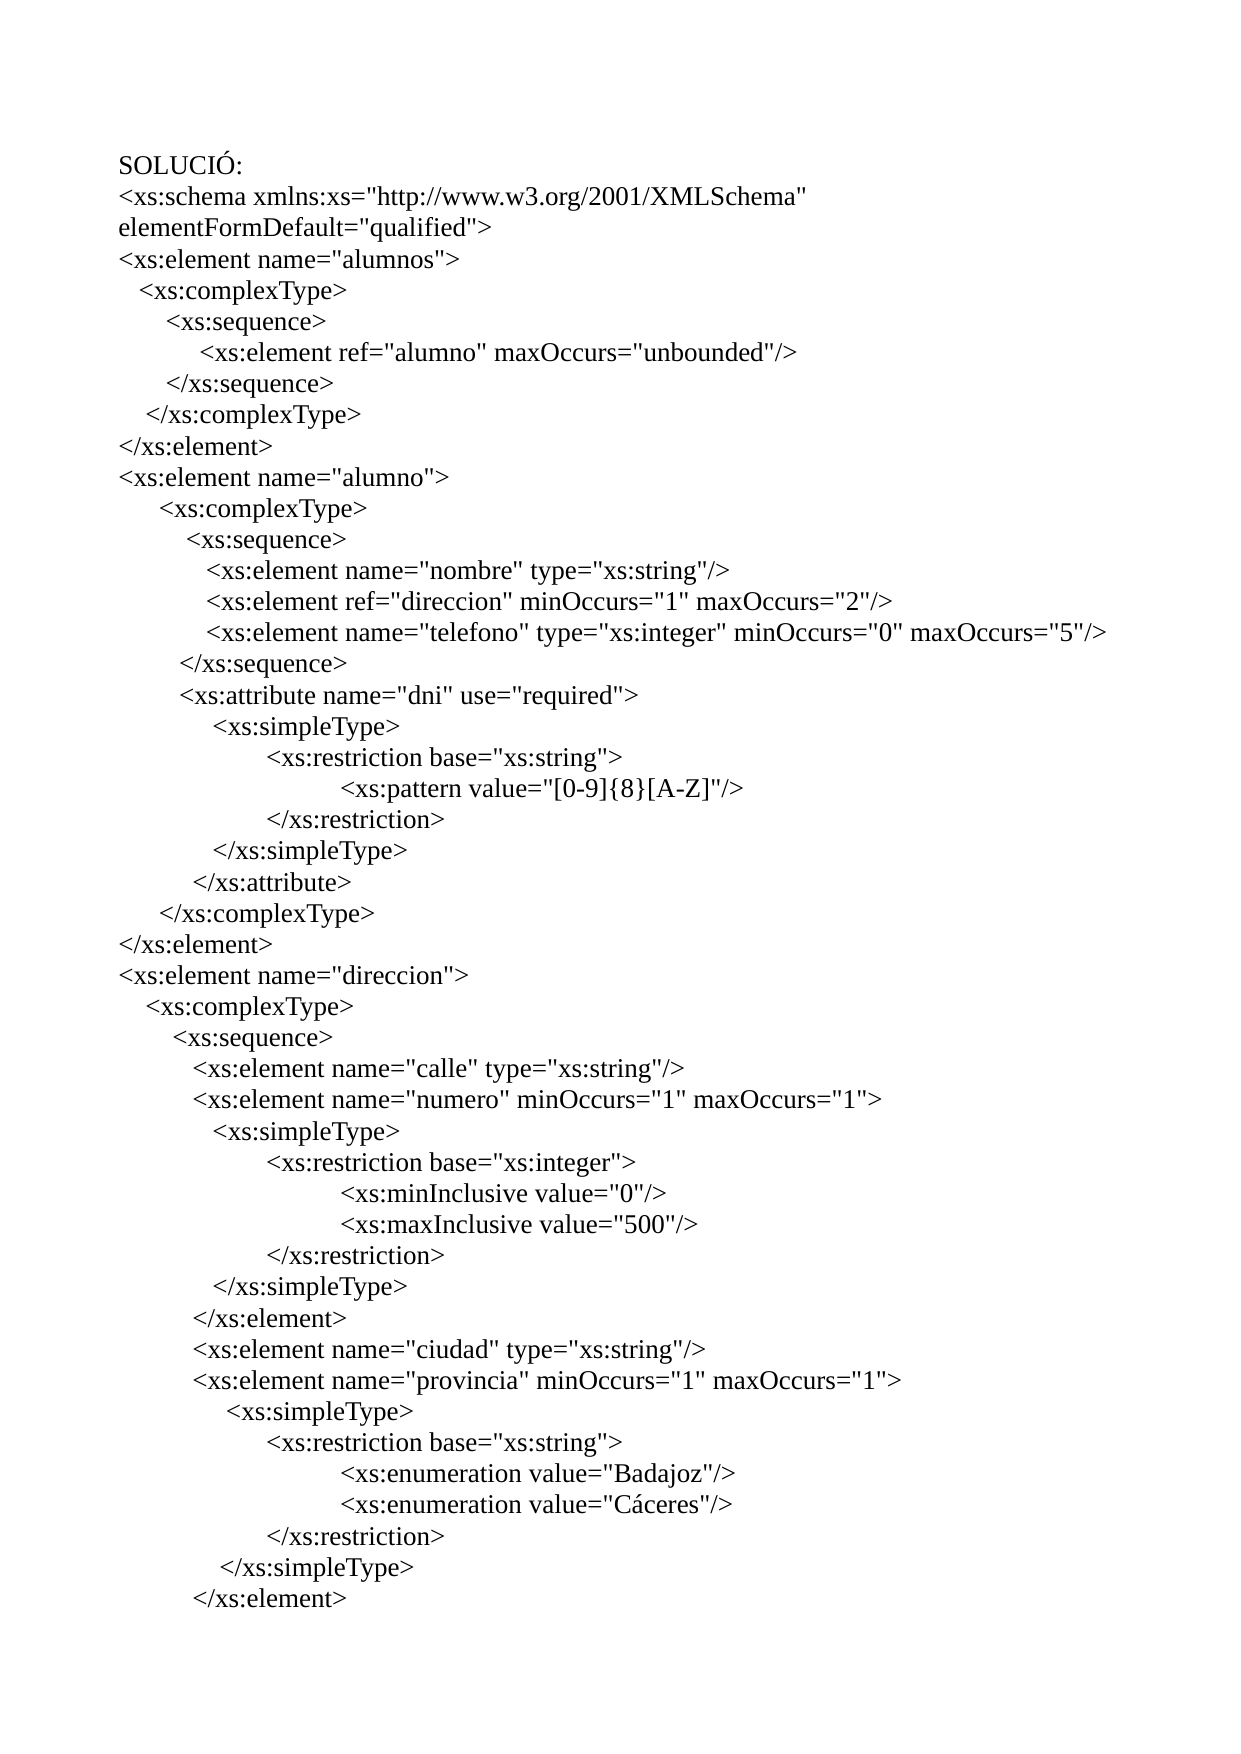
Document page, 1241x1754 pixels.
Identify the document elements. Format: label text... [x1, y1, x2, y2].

text <xs:maxInclusive value="500"/> [118, 1208, 1122, 1239]
text <xs:restriction base="xs:string"> [118, 1426, 1122, 1457]
text <xs:element name="telefono" type="xs:integer" minOccurs="0" maxOccurs="5"/> [118, 616, 1122, 648]
text <xs:element name="numero" minOccurs="1" maxOccurs="1"> [118, 1084, 1122, 1115]
text </xs:simpleType> [118, 1271, 1122, 1302]
text <xs:element name="alumnos"> [118, 243, 1122, 274]
text </xs:simpleType> [118, 834, 1122, 866]
text <xs:sequence> [118, 1021, 1122, 1052]
text </xs:sequence> [118, 648, 1122, 679]
text <xs:element name="calle" type="xs:string"/> [118, 1052, 1122, 1084]
text </xs:restriction> [118, 1520, 1122, 1551]
text </xs:attribute> [118, 866, 1122, 897]
text <xs:restriction base="xs:string"> [118, 741, 1122, 772]
text </xs:complexType> [118, 897, 1122, 928]
text <xs:restriction base="xs:integer"> [118, 1146, 1122, 1177]
text <xs:pattern value="[0-9]{8}[A-Z]"/> [118, 772, 1122, 803]
text <xs:minInclusive value="0"/> [118, 1177, 1122, 1208]
text <xs:complexType> [118, 990, 1122, 1021]
text <xs:complexType> [118, 492, 1122, 523]
text <xs:schema xmlns:xs="http://www.w3.org/2001/XMLSchema" elementFormDefault="qualified"> [118, 180, 1122, 243]
text </xs:complexType> [118, 398, 1122, 429]
text </xs:sequence> [118, 367, 1122, 398]
text </xs:restriction> [118, 803, 1122, 834]
text <xs:attribute name="dni" use="required"> [118, 679, 1122, 710]
text <xs:sequence> [118, 523, 1122, 554]
text <xs:complexType> [118, 274, 1122, 305]
text </xs:element> [118, 1302, 1122, 1333]
text <xs:element name="alumno"> [118, 461, 1122, 492]
text <xs:simpleType> [118, 1115, 1122, 1146]
text </xs:restriction> [118, 1239, 1122, 1271]
text <xs:simpleType> [118, 1395, 1122, 1426]
text <xs:element name="nombre" type="xs:string"/> [118, 554, 1122, 585]
text SOLUCIÓ: [118, 149, 1122, 180]
text </xs:element> [118, 928, 1122, 959]
text <xs:element name="ciudad" type="xs:string"/> [118, 1333, 1122, 1364]
text <xs:element name="direccion"> [118, 959, 1122, 990]
text <xs:enumeration value="Cáceres"/> [118, 1488, 1122, 1520]
text </xs:simpleType> [118, 1551, 1122, 1582]
text <xs:element name="provincia" minOccurs="1" maxOccurs="1"> [118, 1364, 1122, 1395]
text </xs:element> [118, 1582, 1122, 1613]
text <xs:simpleType> [118, 710, 1122, 741]
text <xs:element ref="direccion" minOccurs="1" maxOccurs="2"/> [118, 585, 1122, 616]
text <xs:sequence> [118, 305, 1122, 336]
text <xs:enumeration value="Badajoz"/> [118, 1457, 1122, 1488]
text <xs:element ref="alumno" maxOccurs="unbounded"/> [118, 336, 1122, 367]
text </xs:element> [118, 429, 1122, 461]
